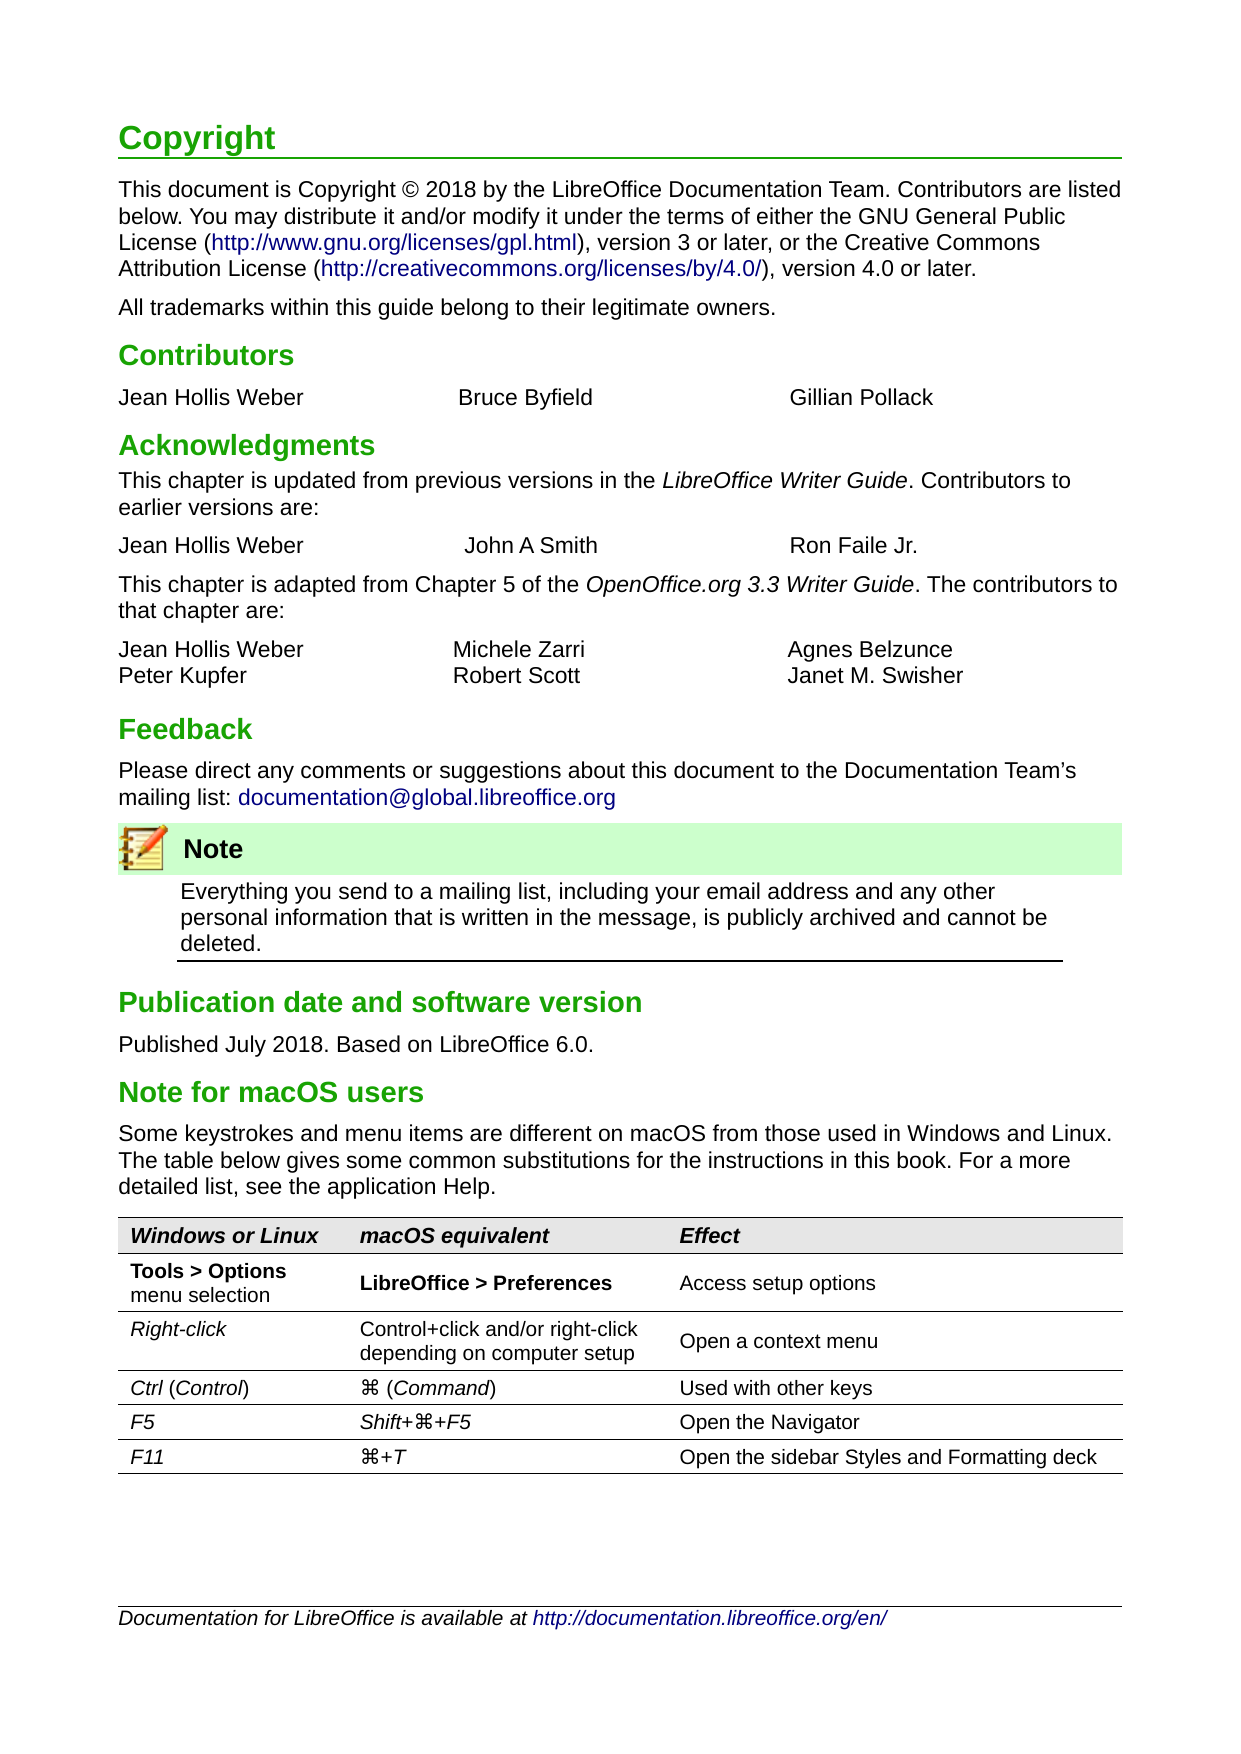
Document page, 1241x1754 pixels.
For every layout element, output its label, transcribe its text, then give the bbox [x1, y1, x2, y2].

text This chapter is adapted from Chapter 5 of the OpenOffice.org 3.3 Writer Guide. The contributors to that chapter are: [118, 571, 1122, 623]
text Some keystrokes and menu items are different on macOS from those used in Windows and Linux. The table below gives some common substitutions for the instructions in this book. For a more detailed list, see the application Help. [118, 1120, 1122, 1199]
table_cell Open the sidebar Styles and Formatting deck [667, 1440, 1123, 1473]
table_cell Access setup options [667, 1254, 1123, 1311]
subtitle Acknowledgments [118, 428, 1122, 461]
table_header Gillian Pollack [789, 384, 1122, 410]
table_header Bruce Byfield [458, 384, 789, 410]
subtitle Contributors [118, 338, 1122, 372]
table_cell Used with other keys [667, 1371, 1123, 1404]
table_header Agnes Belzunce [788, 636, 1122, 662]
table_header Michele Zarri [453, 636, 787, 662]
text Published July 2018. Based on LibreOffice 6.0. [118, 1031, 1122, 1057]
table_cell Ctrl (Control) [118, 1371, 348, 1404]
table_header Ron Faile Jr. [789, 533, 1122, 559]
text Everything you send to a mailing list, including your email address and any other personal information that is written in the message, is publicly archived and cannot be deleted. [177, 875, 1063, 960]
table_cell ⌘+T [348, 1440, 667, 1473]
table_cell Tools > Options menu selection [118, 1254, 348, 1311]
table_header Jean Hollis Weber [118, 384, 458, 410]
table_header Windows or Linux [118, 1218, 348, 1253]
subtitle Note [118, 823, 1122, 875]
subtitle Note for macOS users [118, 1075, 1122, 1108]
table_cell Robert Scott [453, 662, 787, 688]
table_cell Janet M. Swisher [788, 662, 1122, 688]
table_cell LibreOffice > Preferences [348, 1254, 667, 1311]
table_cell Control+click and/or right-click depending on computer setup [348, 1312, 667, 1369]
picture [119, 823, 170, 874]
table_cell Open the Navigator [667, 1405, 1123, 1438]
table_cell Open a context menu [667, 1312, 1123, 1369]
table_cell Peter Kupfer [118, 662, 453, 688]
text This chapter is updated from previous versions in the LibreOffice Writer Guide. Contributors to earlier versions are: [118, 467, 1122, 520]
table_header macOS equivalent [348, 1218, 667, 1253]
table_header Effect [667, 1218, 1123, 1253]
table_cell Shift+⌘+F5 [348, 1405, 667, 1438]
subtitle Publication date and software version [118, 986, 1122, 1019]
table_header Jean Hollis Weber [118, 636, 453, 662]
subtitle Feedback [118, 712, 1122, 746]
text All trademarks within this guide belong to their legitimate owners. [118, 294, 1122, 321]
table_cell F5 [118, 1405, 348, 1438]
table_header Jean Hollis Weber [118, 533, 458, 559]
text This document is Copyright © 2018 by the LibreOffice Documentation Team. Contributors are listed below. You may distribute it and/or modify it under the terms of either the GNU General Public License (http://www.gnu.org/licenses/gpl.html), version 3 or later, or the Creative Commons Attribution License (http://creativecommons.org/licenses/by/4.0/), version 4.0 or later. [118, 176, 1122, 282]
table_header John A Smith [458, 533, 789, 559]
subtitle Copyright [118, 118, 1122, 157]
table_cell ⌘ (Command) [348, 1371, 667, 1404]
table_cell Right-click [118, 1312, 348, 1369]
text Please direct any comments or suggestions about this document to the Documentation Team’s mailing list: documentation@global.libreoffice.org [118, 757, 1122, 810]
table_cell F11 [118, 1440, 348, 1473]
